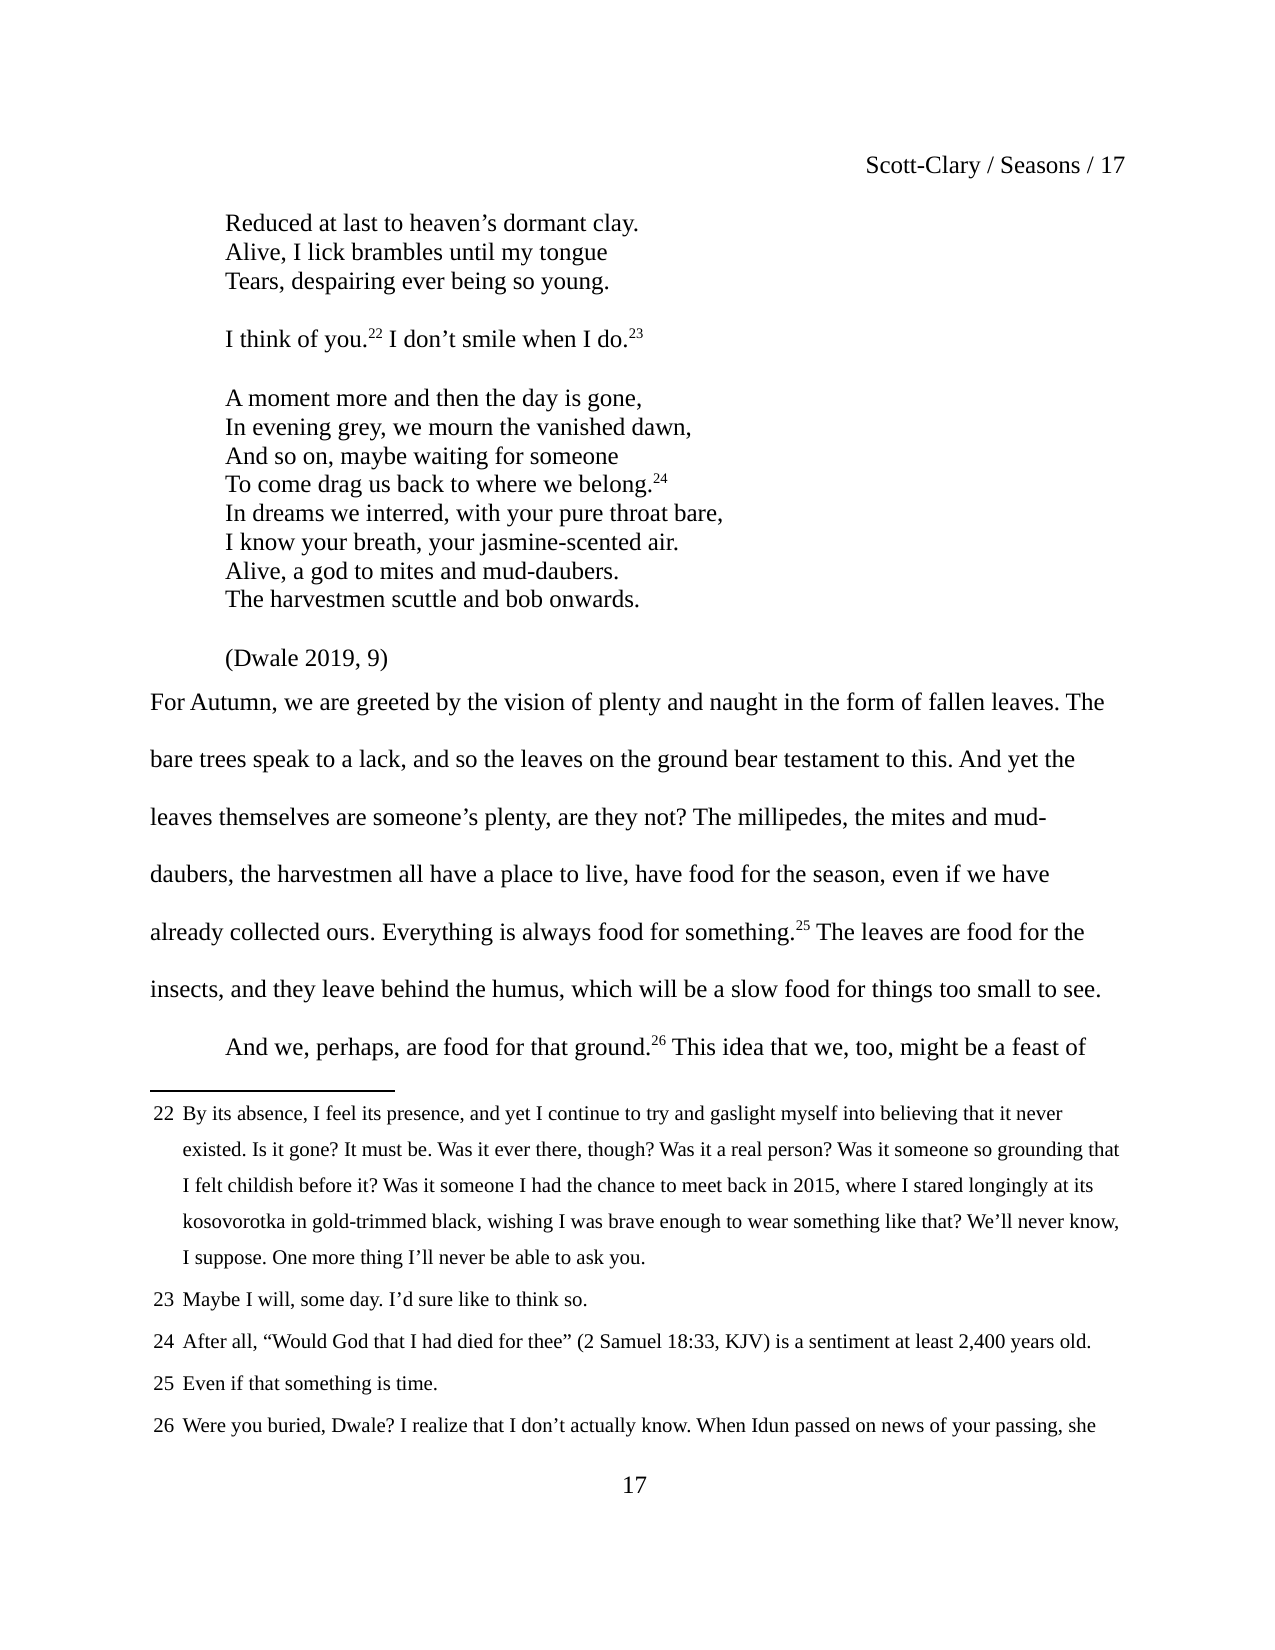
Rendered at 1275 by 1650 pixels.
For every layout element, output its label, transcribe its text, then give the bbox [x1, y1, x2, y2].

text I think of you. I don’t smile when I do. [225, 324, 1125, 353]
text For Autumn, we are greeted by the vision of plenty and naught in the form of fallen leaves. The bare trees speak to a lack, and so the leaves on the ground bear testament to this. And yet the leaves themselves are someone’s plenty, are they not? The millipedes, the mites and mud-daubers, the harvestmen all have a place to live, have food for the season, even if we have already collected ours. Everything is always food for something. The leaves are food for the insects, and they leave behind the humus, which will be a slow food for things too small to see. [150, 687, 1125, 1003]
text Even if that something is time. [150, 1368, 1125, 1398]
text And we, perhaps, are food for that ground. This idea that we, too, might be a feast of [150, 1032, 1125, 1061]
text Were you buried, Dwale? I realize that I don’t actually know. When Idun passed on news of your passing, she [150, 1410, 1125, 1440]
text Reduced at last to heaven’s dormant clay. Alive, I lick brambles until my tongue Tears, despairing ever being so young. [225, 208, 1125, 294]
text (Dwale 2019, 9) [225, 643, 1125, 672]
text A moment more and then the day is gone, In evening grey, we mourn the vanished dawn, And so on, maybe waiting for someone To come drag us back to where we belong. In dreams we interred, with your pure throat bare, I know your breath, your jasmine-scented air. Alive, a god to mites and mud-daubers. The harvestmen scuttle and bob onwards. [225, 383, 1125, 613]
text By its absence, I feel its presence, and yet I continue to try and gaslight myself into believing that it never existed. Is it gone? It must be. Was it ever there, though? Was it a real person? Was it someone so grounding that I felt childish before it? Was it someone I had the chance to meet back in 2015, where I stared longingly at its kosovorotka in gold-trimmed black, wishing I was brave enough to wear something like that? We’ll never know, I suppose. One more thing I’ll never be able to ask you. [150, 1097, 1125, 1272]
text Maybe I will, some day. I’d sure like to think so. [150, 1284, 1125, 1314]
text After all, “Would God that I had died for thee” (2 Samuel 18:33, KJV) is a sentiment at least 2,400 years old. [150, 1326, 1125, 1356]
